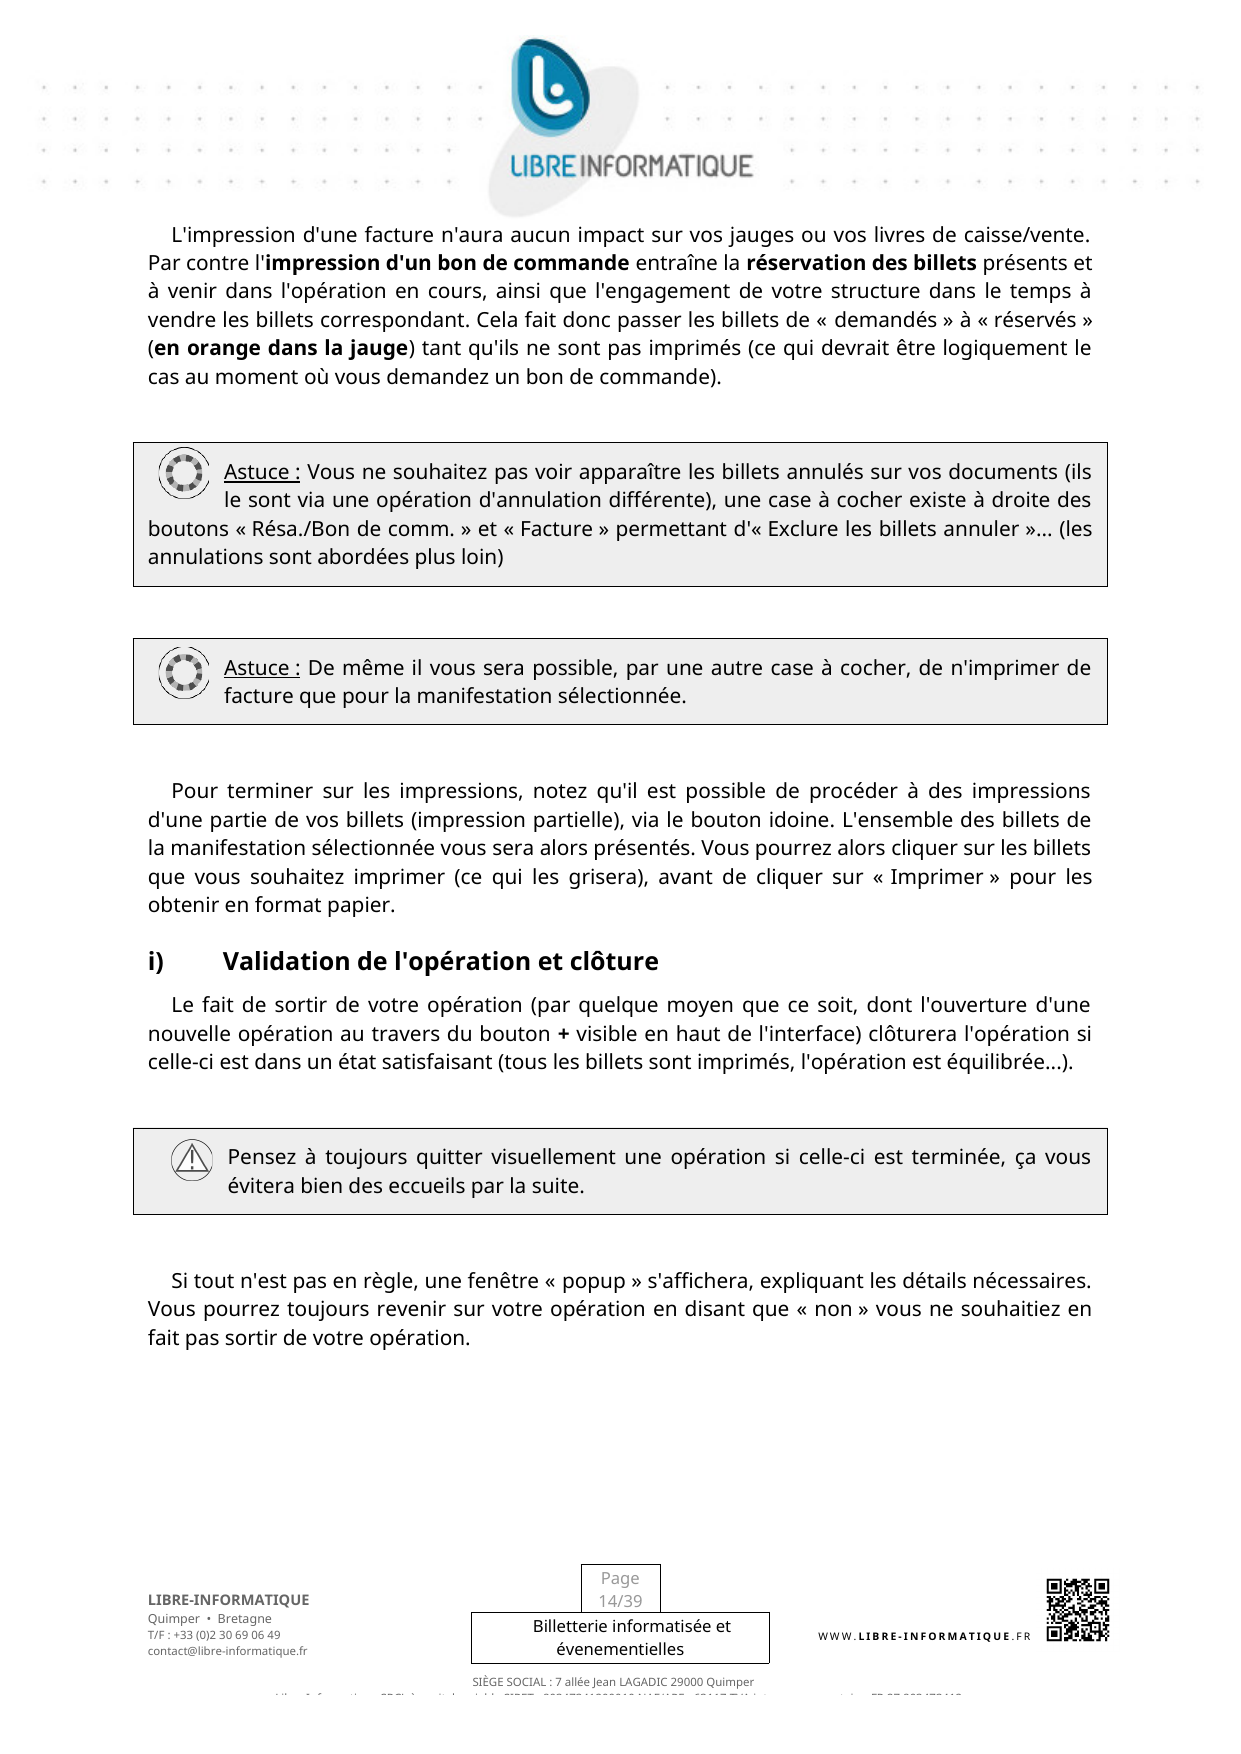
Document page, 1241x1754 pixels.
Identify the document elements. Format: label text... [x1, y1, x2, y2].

text Le fait de sortir de votre opération (par quelque moyen que ce soit, dont l'ouverture d'une nouvelle opération au travers du bouton + visible en haut de l'interface) clôturera l'opération si celle-ci est dans un état satisfaisant (tous les billets sont imprimés, l'opération est équilibrée...). [148, 990, 1093, 1076]
text Pensez à toujours quitter visuellement une opération si celle-ci est terminée, ça vous évitera bien des eccueils par la suite. [134, 1129, 1107, 1214]
text Astuce : Vous ne souhaitez pas voir apparaître les billets annulés sur vos documents (ils le sont via une opération d'annulation différente), une case à cocher existe à droite des boutons « Résa./Bon de comm. » et « Facture » permettant d'« Exclure les billets annuler »... (les annulations sont abordées plus loin) [134, 443, 1107, 586]
text L'impression d'une facture n'aura aucun impact sur vos jauges ou vos livres de caisse/vente. Par contre l'impression d'un bon de commande entraîne la réservation des billets présents et à venir dans l'opération en cours, ainsi que l'engagement de votre structure dans le temps à vendre les billets correspondant. Cela fait donc passer les billets de « demandés » à « réservés » (en orange dans la jauge) tant qu'ils ne sont pas imprimés (ce qui devrait être logiquement le cas au moment où vous demandez un bon de commande). [148, 220, 1093, 390]
picture [171, 1139, 213, 1181]
text Pour terminer sur les impressions, notez qu'il est possible de procéder à des impressions d'une partie de vos billets (impression partielle), via le bouton idoine. L'ensemble des billets de la manifestation sélectionnée vous sera alors présentés. Vous pourrez alors cliquer sur les billets que vous souhaitez imprimer (ce qui les grisera), avant de cliquer sur « Imprimer » pour les obtenir en format papier. [148, 776, 1093, 919]
picture [27, 35, 1213, 220]
text Si tout n'est pas en règle, une fenêtre « popup » s'affichera, expliquant les détails nécessaires. Vous pourrez toujours revenir sur votre opération en disant que « non » vous ne souhaitiez en fait pas sortir de votre opération. [148, 1266, 1093, 1351]
picture [158, 647, 209, 699]
picture [1036, 1568, 1120, 1652]
picture [158, 447, 209, 499]
text Astuce : De même il vous sera possible, par une autre case à cocher, de n'imprimer de facture que pour la manifestation sélectionnée. [134, 639, 1107, 724]
subtitle Validation de l'opération et clôture [148, 944, 1093, 978]
